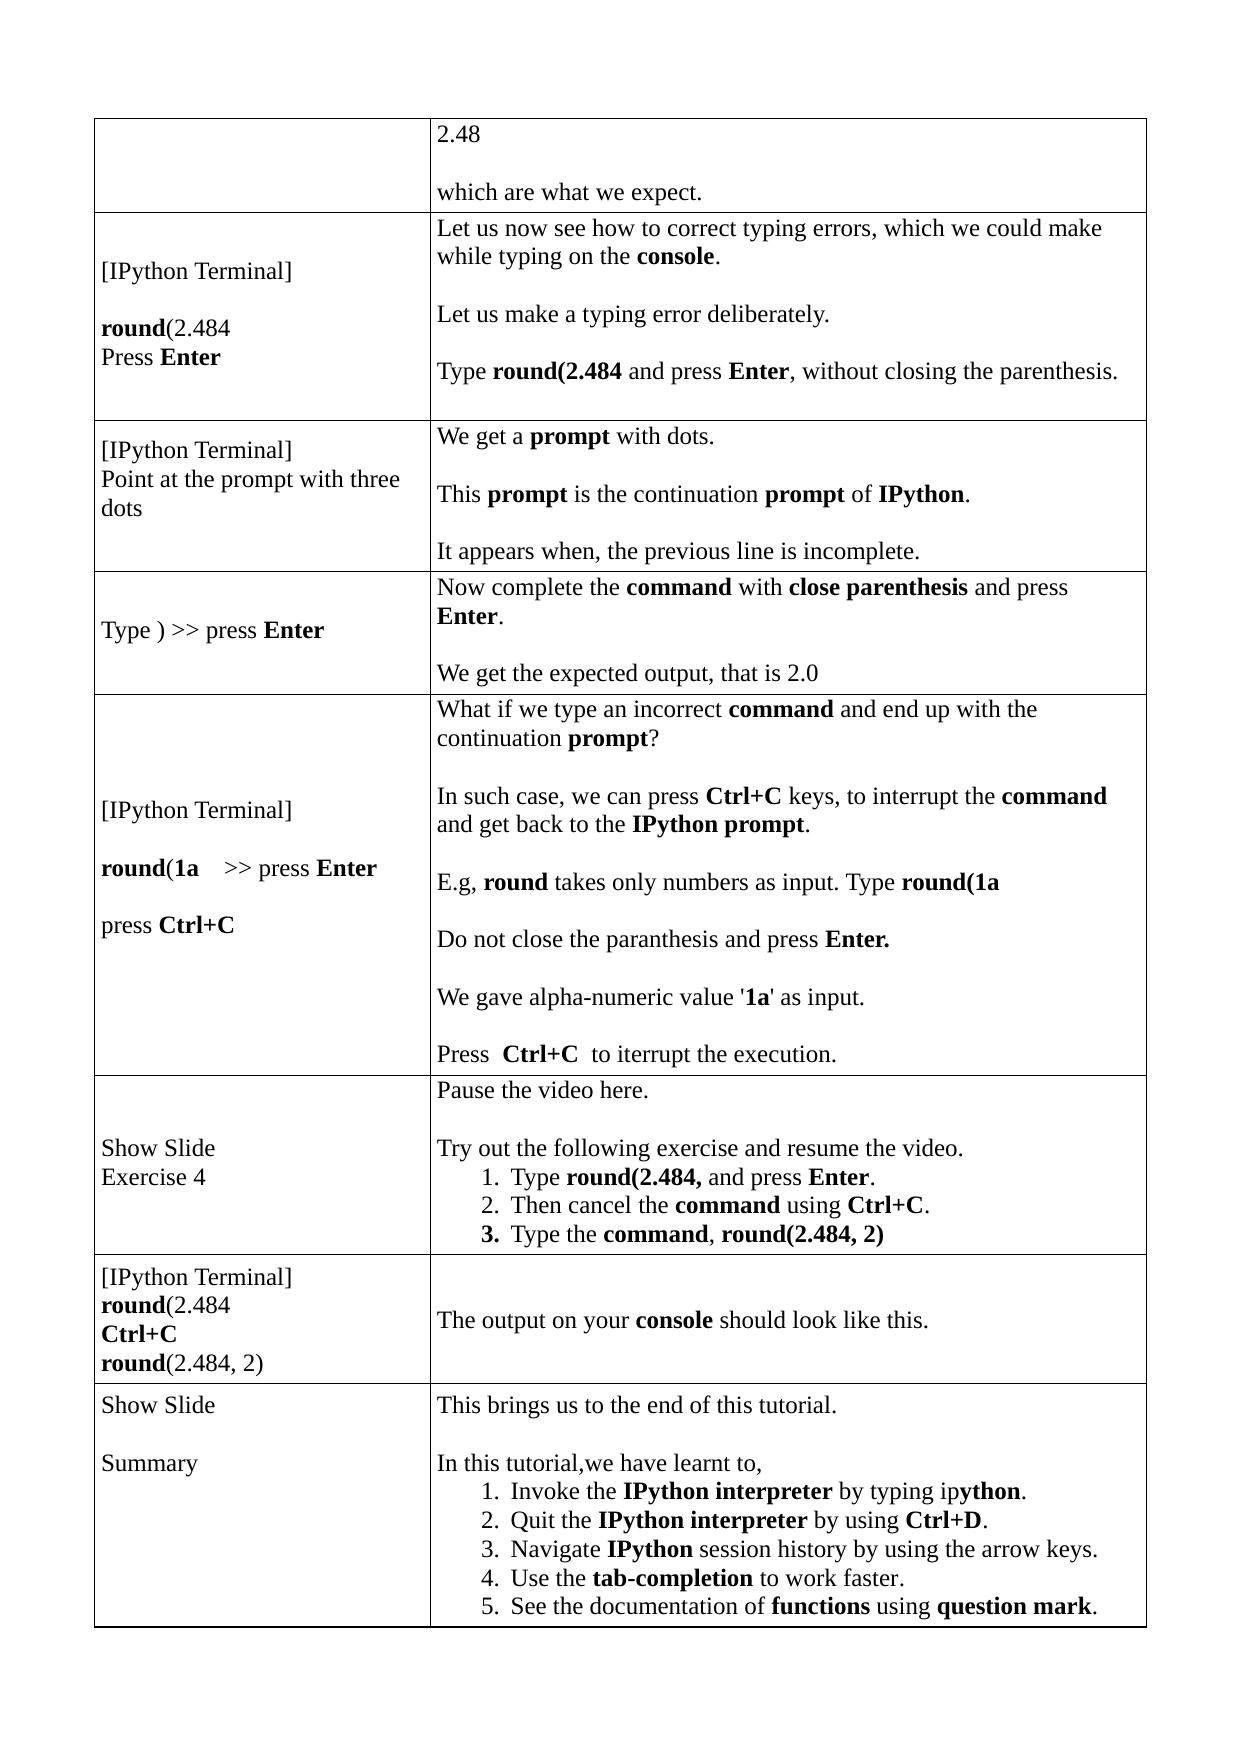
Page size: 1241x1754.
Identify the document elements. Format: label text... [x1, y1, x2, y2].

table_cell Show Slide Exercise 4 [95, 1076, 430, 1254]
table_cell [IPython Terminal] round(2.484 Ctrl+C round(2.484, 2) [95, 1255, 430, 1383]
table_cell Let us now see how to correct typing errors, which we could make while typing on the console. Let us make a typing error deliberately. Type round(2.484 and press Enter, without closing the parenthesis. [431, 213, 1146, 420]
table_cell We get 2.0 2.5 2.0 2.48 which are what we expect. [431, 119, 1146, 212]
table_cell [IPython Terminal] round(1a >> press Enter press Ctrl+C [95, 695, 430, 1074]
table_cell [IPython Terminal] Point at the prompt with three dots [95, 421, 430, 571]
table_cell Now complete the command with close parenthesis and press Enter. We get the expected output, that is 2.0 [431, 572, 1146, 693]
table_cell This brings us to the end of this tutorial. In this tutorial,we have learnt to, Invoke the IPython interpreter by typing ipython. Quit the IPython interpreter by using Ctrl+D. Navigate IPython session history by using the arrow keys. Use the tab-completion to work faster. See the documentation of functions using question mark. Interrupt commands using Ctrl+C when we make an error. [431, 1384, 1146, 1626]
table_cell Type ) >> press Enter [95, 572, 430, 693]
table_cell What if we type an incorrect command and end up with the continuation prompt? In such case, we can press Ctrl+C keys, to interrupt the command and get back to the IPython prompt. E.g, round takes only numbers as input. Type round(1a Do not close the paranthesis and press Enter. We gave alpha-numeric value '1a' as input. Press Ctrl+C to iterrupt the execution. [431, 695, 1146, 1074]
table_cell The output on your console should look like this. [431, 1255, 1146, 1383]
table_cell Show Slide Summary [95, 1384, 430, 1626]
table_cell We get a prompt with dots. This prompt is the continuation prompt of IPython. It appears when, the previous line is incomplete. [431, 421, 1146, 571]
table_cell [95, 119, 430, 212]
table_cell [IPython Terminal] round(2.484 Press Enter [95, 213, 430, 420]
table_cell Pause the video here. Try out the following exercise and resume the video. Type round(2.484, and press Enter. Then cancel the command using Ctrl+C. Type the command, round(2.484, 2) [431, 1076, 1146, 1254]
